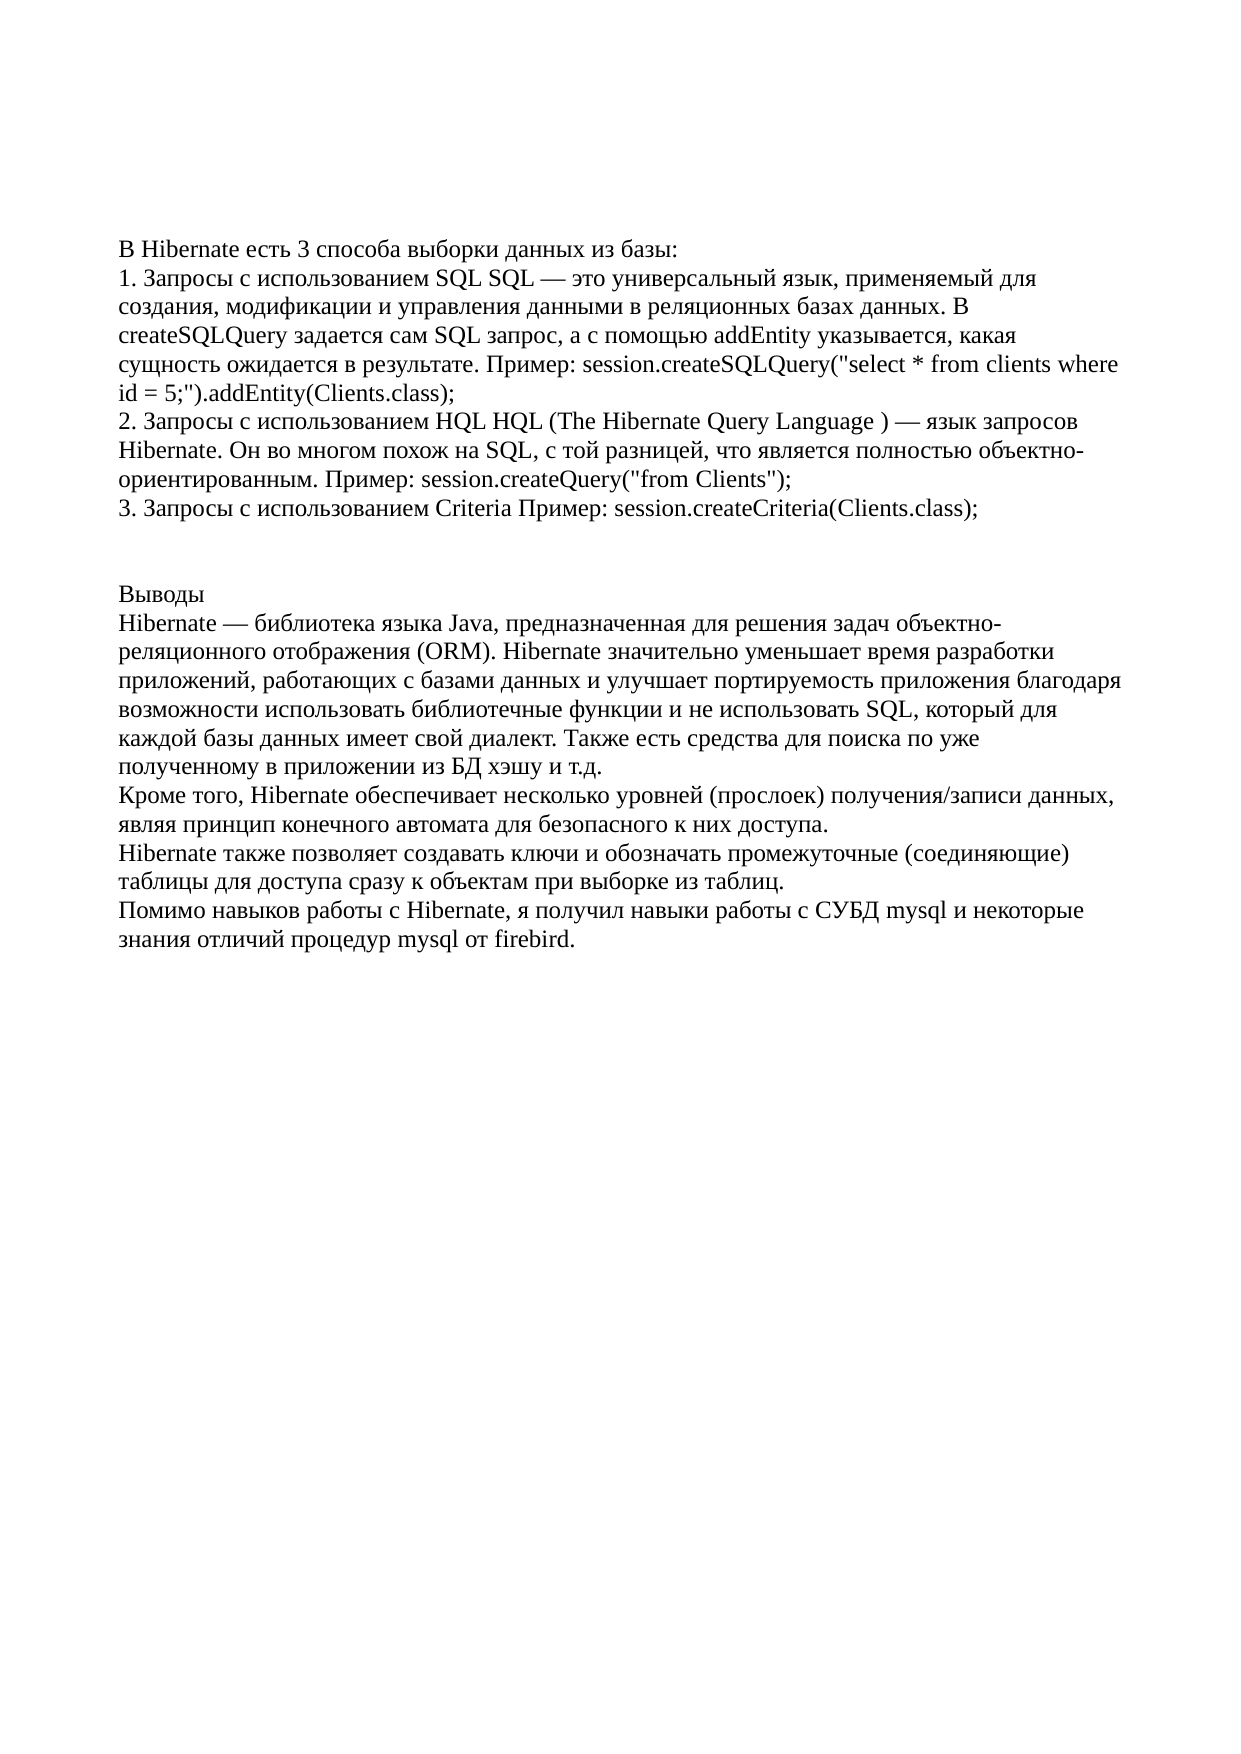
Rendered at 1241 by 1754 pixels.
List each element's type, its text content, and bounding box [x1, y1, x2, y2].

text Выводы [118, 579, 1122, 608]
text Hibernate также позволяет создавать ключи и обозначать промежуточные (соединяющие) таблицы для доступа сразу к объектам при выборке из таблиц. [118, 838, 1122, 895]
text Помимо навыков работы с Hibernate, я получил навыки работы с СУБД mysql и некоторые знания отличий процедур mysql от firebird. [118, 895, 1122, 953]
text 3. Запросы с использованием Criteria Пример: session.createCriteria(Clients.class); [118, 493, 1122, 521]
text 2. Запросы с использованием HQL HQL (The Hibernate Query Language ) — язык запросов Hibernate. Он во многом похож на SQL, с той разницей, что является полностью объектно- ориентированным. Пример: session.createQuery("from Clients"); [118, 406, 1122, 493]
text 1. Запросы с использованием SQL SQL — это универсальный язык, применяемый для создания, модификации и управления данными в реляционных базах данных. В createSQLQuery задается сам SQL запрос, а с помощью addEntity указывается, какая сущность ожидается в результате. Пример: session.createSQLQuery("select * from clients where id = 5;").addEntity(Clients.class); [118, 263, 1122, 406]
text В Hibernate есть 3 способа выборки данных из базы: [118, 234, 1122, 263]
text Hibernate — библиотека языка Java, предназначенная для решения задач объектно-реляционного отображения (ORM). Hibernate значительно уменьшает время разработки приложений, работающих с базами данных и улучшает портируемость приложения благодаря возможности использовать библиотечные функции и не использовать SQL, который для каждой базы данных имеет свой диалект. Также есть средства для поиска по уже полученному в приложении из БД хэшу и т.д. [118, 608, 1122, 780]
text Кроме того, Hibernate обеспечивает несколько уровней (прослоек) получения/записи данных, являя принцип конечного автомата для безопасного к них доступа. [118, 780, 1122, 838]
